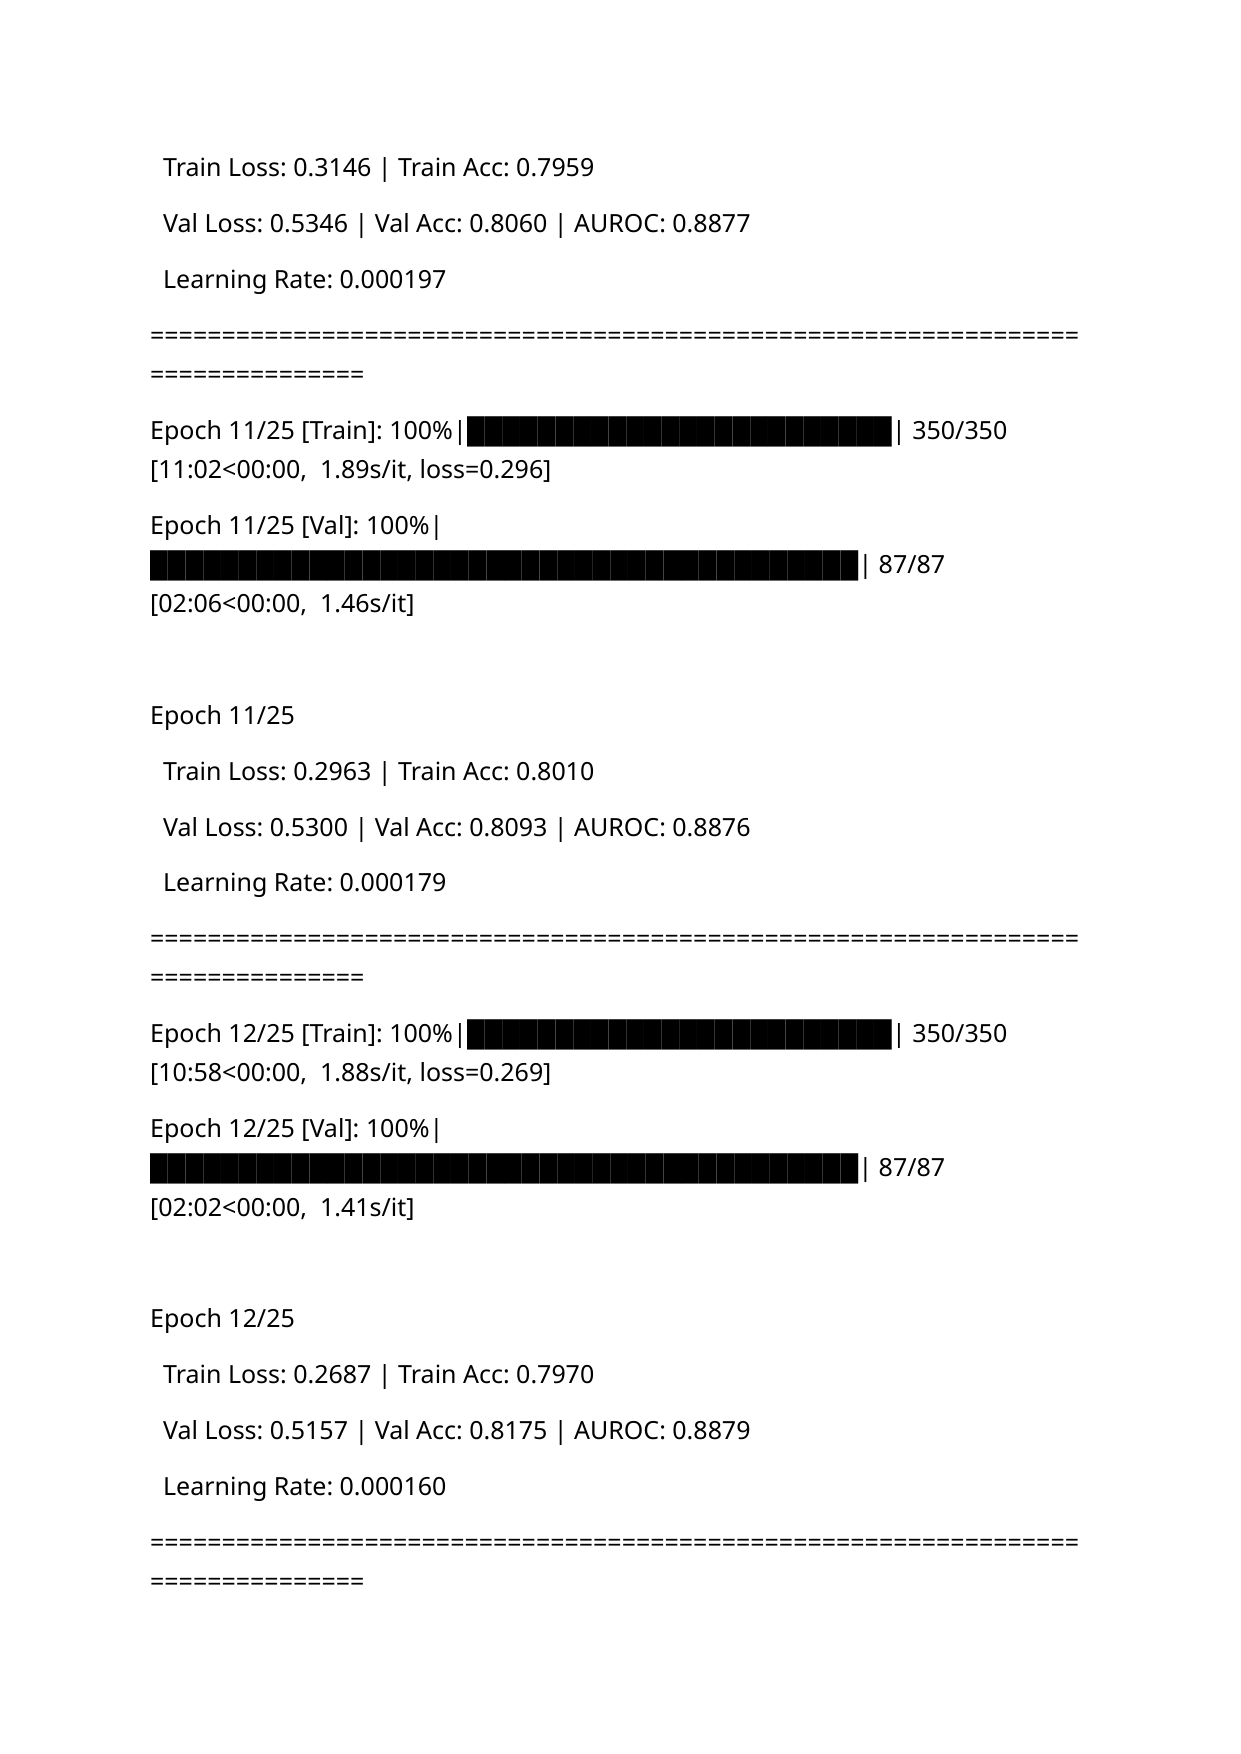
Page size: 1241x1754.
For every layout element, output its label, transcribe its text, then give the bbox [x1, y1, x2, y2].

text Epoch 12/25 [150, 1301, 1090, 1335]
text ================================================================================ [150, 921, 1090, 994]
text Epoch 12/25 [Val]: 100%|████████████████████████████████████████| 87/87 [02:02<00:00, 1.41s/it] [150, 1111, 1090, 1223]
text Epoch 11/25 [Val]: 100%|████████████████████████████████████████| 87/87 [02:06<00:00, 1.46s/it] [150, 507, 1090, 620]
text Learning Rate: 0.000197 [150, 262, 1090, 296]
text Epoch 11/25 [Train]: 100%|████████████████████████| 350/350 [11:02<00:00, 1.89s/it, loss=0.296] [150, 412, 1090, 486]
text ================================================================================ [150, 317, 1090, 391]
text ================================================================================ [150, 1524, 1090, 1597]
text Learning Rate: 0.000160 [150, 1468, 1090, 1502]
text Val Loss: 0.5346 | Val Acc: 0.8060 | AUROC: 0.8877 [150, 206, 1090, 240]
text Train Loss: 0.2963 | Train Acc: 0.8010 [150, 753, 1090, 787]
text Learning Rate: 0.000179 [150, 865, 1090, 899]
text Train Loss: 0.2687 | Train Acc: 0.7970 [150, 1357, 1090, 1391]
text Val Loss: 0.5300 | Val Acc: 0.8093 | AUROC: 0.8876 [150, 809, 1090, 843]
text Train Loss: 0.3146 | Train Acc: 0.7959 [150, 150, 1090, 184]
text Val Loss: 0.5157 | Val Acc: 0.8175 | AUROC: 0.8879 [150, 1412, 1090, 1447]
text Epoch 11/25 [150, 697, 1090, 732]
text Epoch 12/25 [Train]: 100%|████████████████████████| 350/350 [10:58<00:00, 1.88s/it, loss=0.269] [150, 1016, 1090, 1089]
